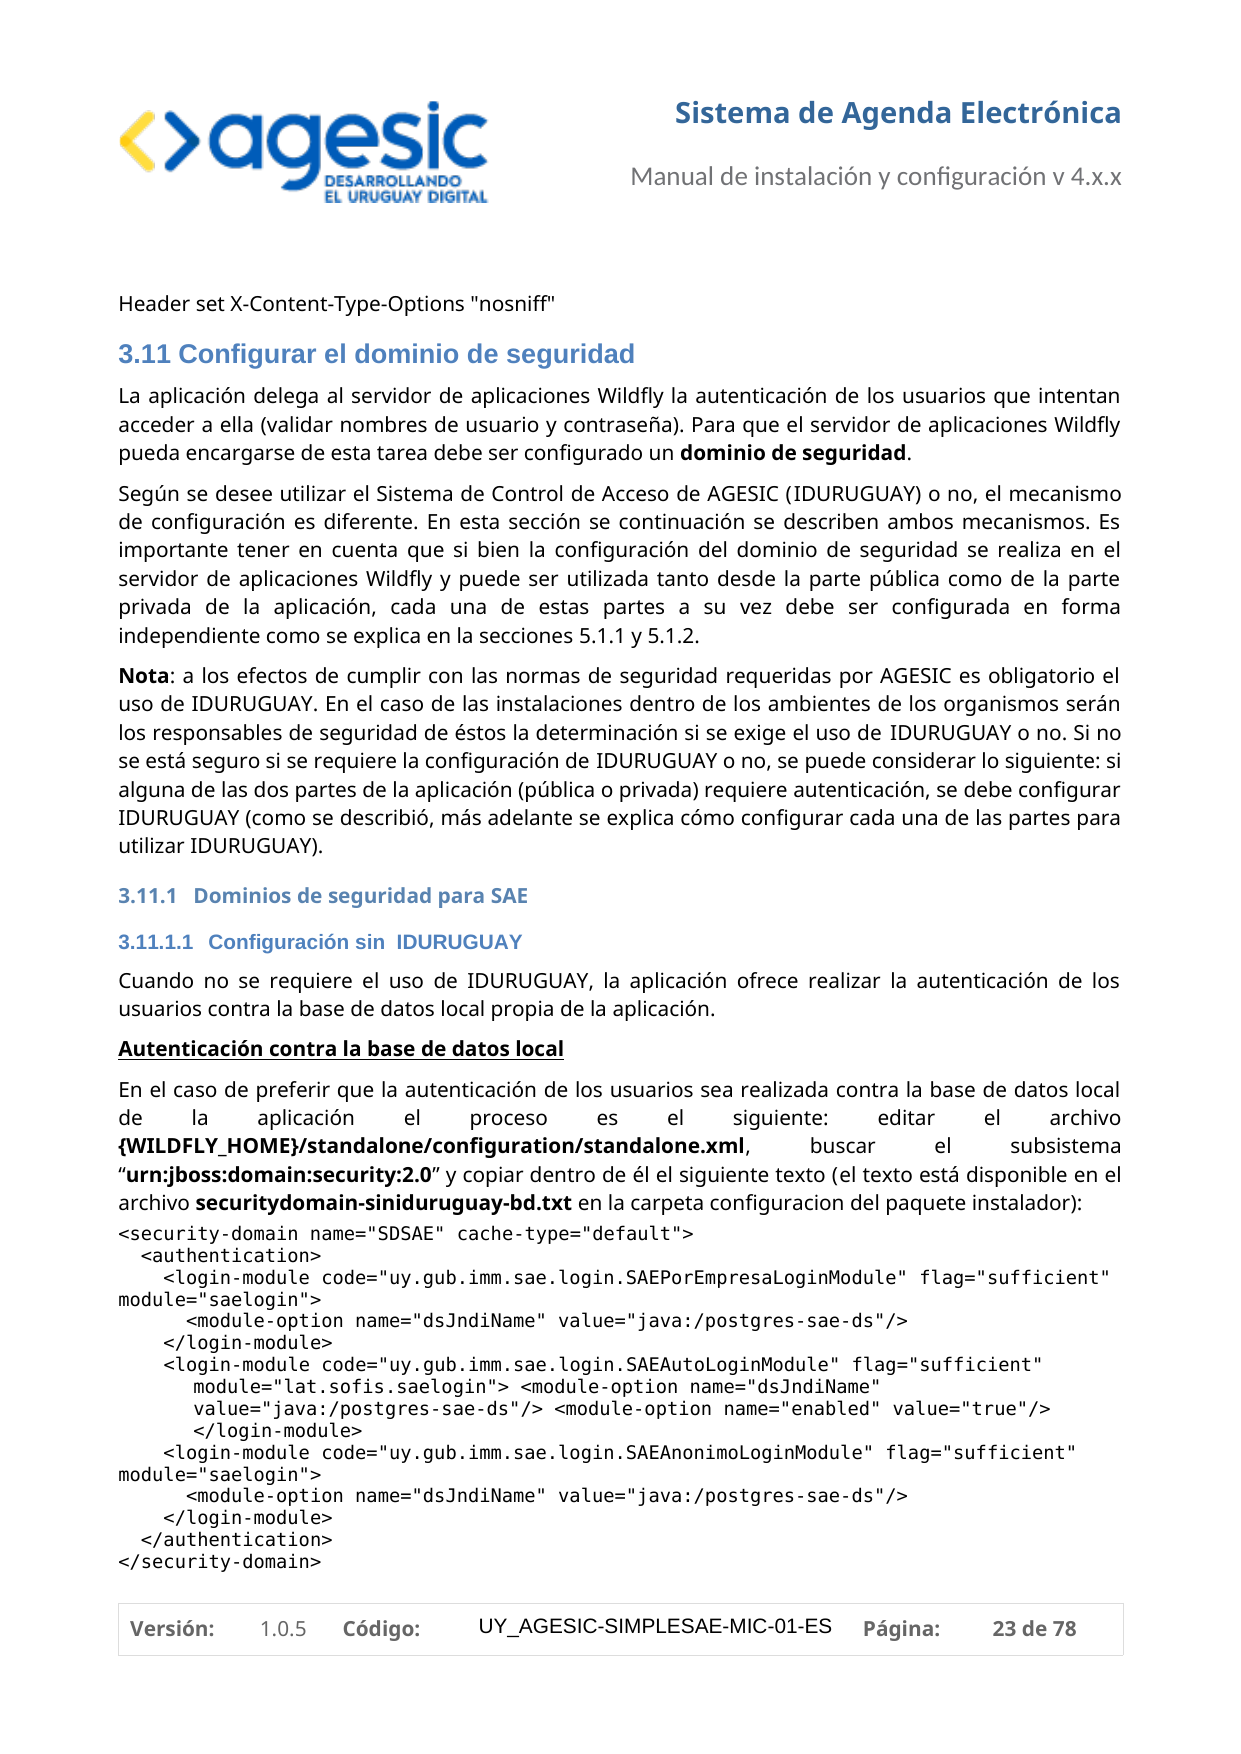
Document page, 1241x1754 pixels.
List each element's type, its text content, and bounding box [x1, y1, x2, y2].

text <login-module code="uy.gub.imm.sae.login.SAEPorEmpresaLoginModule" flag="sufficient" module="saelogin"> [118, 1267, 1122, 1310]
text <security-domain name="SDSAE" cache-type="default"> [118, 1223, 1122, 1245]
text Header set X-Content-Type-Options "nosniff" [118, 289, 1122, 318]
text </security-domain> [118, 1551, 1122, 1573]
picture [119, 101, 489, 203]
text <module-option name="dsJndiName" value="java:/postgres-sae-ds"/> [118, 1485, 1122, 1507]
subtitle Configurar el dominio de seguridad [118, 338, 1122, 370]
text Nota: a los efectos de cumplir con las normas de seguridad requeridas por AGESIC es obligatorio el uso de IDURUGUAY. En el caso de las instalaciones dentro de los ambientes de los organismos serán los responsables de seguridad de éstos la determinación si se exige el uso de IDURUGUAY o no. Si no se está seguro si se requiere la configuración de IDURUGUAY o no, se puede considerar lo siguiente: si alguna de las dos partes de la aplicación (pública o privada) requiere autenticación, se debe configurar IDURUGUAY (como se describió, más adelante se explica cómo configurar cada una de las partes para utilizar IDURUGUAY). [118, 661, 1122, 860]
text </login-module> [118, 1507, 1122, 1529]
text Según se desee utilizar el Sistema de Control de Acceso de AGESIC (IDURUGUAY) o no, el mecanismo de configuración es diferente. En esta sección se continuación se describen ambos mecanismos. Es importante tener en cuenta que si bien la configuración del dominio de seguridad se realiza en el servidor de aplicaciones Wildfly y puede ser utilizada tanto desde la parte pública como de la parte privada de la aplicación, cada una de estas partes a su vez debe ser configurada en forma independiente como se explica en la secciones 5.1.1 y 5.1.2. [118, 479, 1122, 649]
text La aplicación delega al servidor de aplicaciones Wildfly la autenticación de los usuarios que intentan acceder a ella (validar nombres de usuario y contraseña). Para que el servidor de aplicaciones Wildfly pueda encargarse de esta tarea debe ser configurado un dominio de seguridad. [118, 382, 1122, 467]
text Autenticación contra la base de datos local [118, 1034, 1122, 1063]
text En el caso de preferir que la autenticación de los usuarios sea realizada contra la base de datos local de la aplicación el proceso es el siguiente: editar el archivo {WILDFLY_HOME}/standalone/configuration/standalone.xml, buscar el subsistema “urn:jboss:domain:security:2.0” y copiar dentro de él el siguiente texto (el texto está disponible en el archivo securitydomain-siniduruguay-bd.txt en la carpeta configuracion del paquete instalador): [118, 1075, 1122, 1217]
text </login-module> [118, 1332, 1122, 1354]
text <authentication> [118, 1245, 1122, 1267]
text </authentication> [118, 1529, 1122, 1551]
text <login-module code="uy.gub.imm.sae.login.SAEAutoLoginModule" flag="sufficient" module="lat.sofis.saelogin"> <module-option name="dsJndiName" value="java:/postgres-sae-ds"/> <module-option name="enabled" value="true"/> </login-module> [118, 1354, 1122, 1442]
subtitle Configuración sin IDURUGUAY [118, 930, 1122, 954]
text <module-option name="dsJndiName" value="java:/postgres-sae-ds"/> [118, 1310, 1122, 1332]
text <login-module code="uy.gub.imm.sae.login.SAEAnonimoLoginModule" flag="sufficient" module="saelogin"> [118, 1442, 1122, 1485]
subtitle Dominios de seguridad para SAE [118, 881, 1122, 909]
text Cuando no se requiere el uso de IDURUGUAY, la aplicación ofrece realizar la autenticación de los usuarios contra la base de datos local propia de la aplicación. [118, 966, 1122, 1023]
